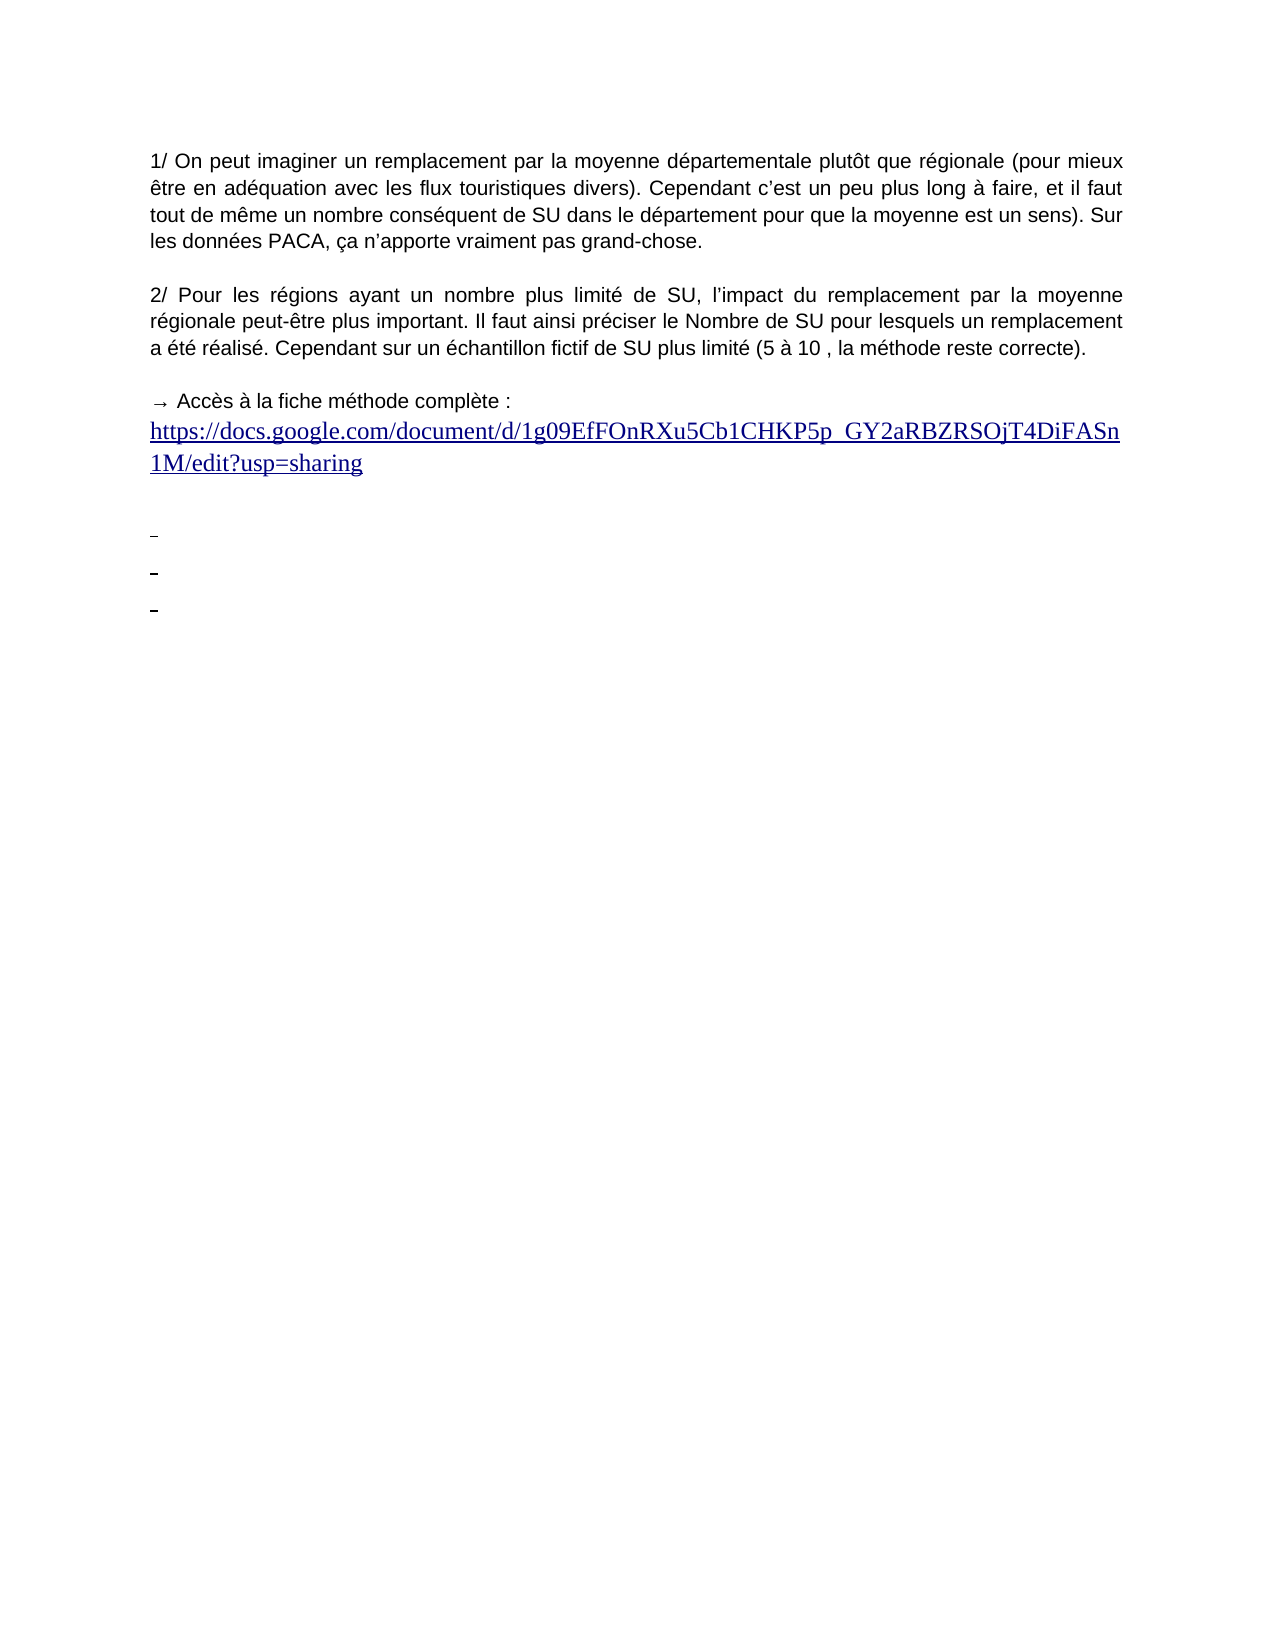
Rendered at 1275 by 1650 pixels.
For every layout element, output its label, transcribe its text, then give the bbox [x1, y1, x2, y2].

text → Accès à la fiche méthode complète : https://docs.google.com/document/d/1g09EfFOnRXu5Cb1CHKP5p_GY2aRBZRSOjT4DiFASn1M/edit?usp=sharing [150, 390, 1125, 477]
text 1/ On peut imaginer un remplacement par la moyenne départementale plutôt que régionale (pour mieux être en adéquation avec les flux touristiques divers). Cependant c’est un peu plus long à faire, et il faut tout de même un nombre conséquent de SU dans le département pour que la moyenne est un sens). Sur les données PACA, ça n’apporte vraiment pas grand-chose. [150, 150, 1125, 253]
text 2/ Pour les régions ayant un nombre plus limité de SU, l’impact du remplacement par la moyenne régionale peut-être plus important. Il faut ainsi préciser le Nombre de SU pour lesquels un remplacement a été réalisé. Cependant sur un échantillon fictif de SU plus limité (5 à 10 , la méthode reste correcte). [150, 283, 1125, 360]
